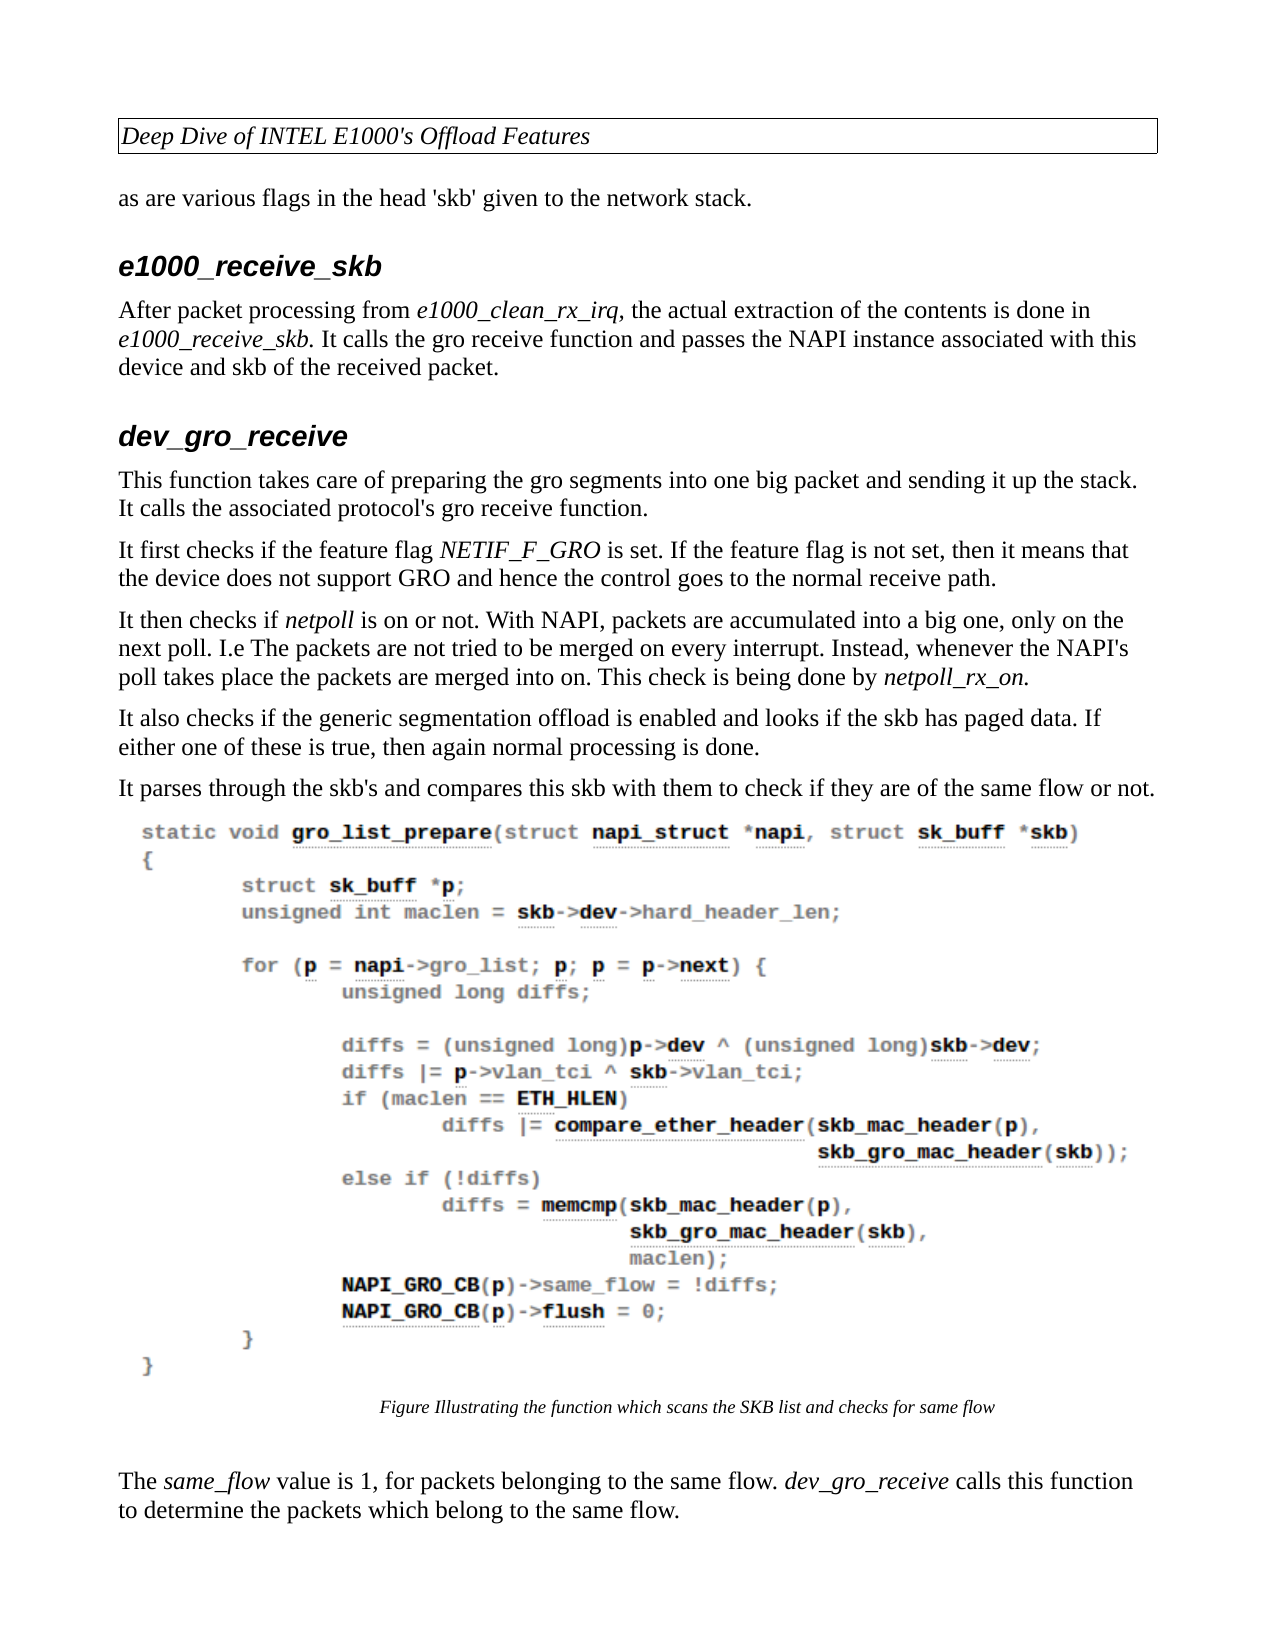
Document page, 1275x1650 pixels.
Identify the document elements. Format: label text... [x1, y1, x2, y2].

subtitle dev_gro_receive [118, 419, 1157, 452]
text It also checks if the generic segmentation offload is enabled and looks if the skb has paged data. If either one of these is true, then again normal processing is done. [118, 703, 1157, 761]
text It first checks if the feature flag NETIF_F_GRO is set. If the feature flag is not set, then it means that the device does not support GRO and hence the control goes to the normal receive path. [118, 535, 1157, 592]
subtitle e1000_receive_skb [118, 249, 1157, 282]
text The same_flow value is 1, for packets belonging to the same flow. dev_gro_receive calls this function to determine the packets which belong to the same flow. [118, 1466, 1157, 1523]
text After packet processing from e1000_clean_rx_irq, the actual extraction of the contents is done in e1000_receive_skb. It calls the gro receive function and passes the NAPI instance associated with this device and skb of the received packet. [118, 295, 1157, 381]
text as are various flags in the head 'skb' given to the network stack. [118, 183, 1157, 211]
text It then checks if netpoll is on or not. With NAPI, packets are accumulated into a big one, only on the next poll. I.e The packets are not tried to be merged on every interrupt. Instead, whenever the NAPI's poll takes place the packets are merged into on. This check is being done by netpoll_rx_on. [118, 605, 1157, 691]
text It parses through the skb's and compares this skb with them to check if they are of the same flow or not. [118, 773, 1157, 802]
text This function takes care of preparing the gro segments into one big packet and sending it up the stack. It calls the associated protocol's gro receive function. [118, 465, 1157, 522]
picture [140, 814, 1135, 1384]
